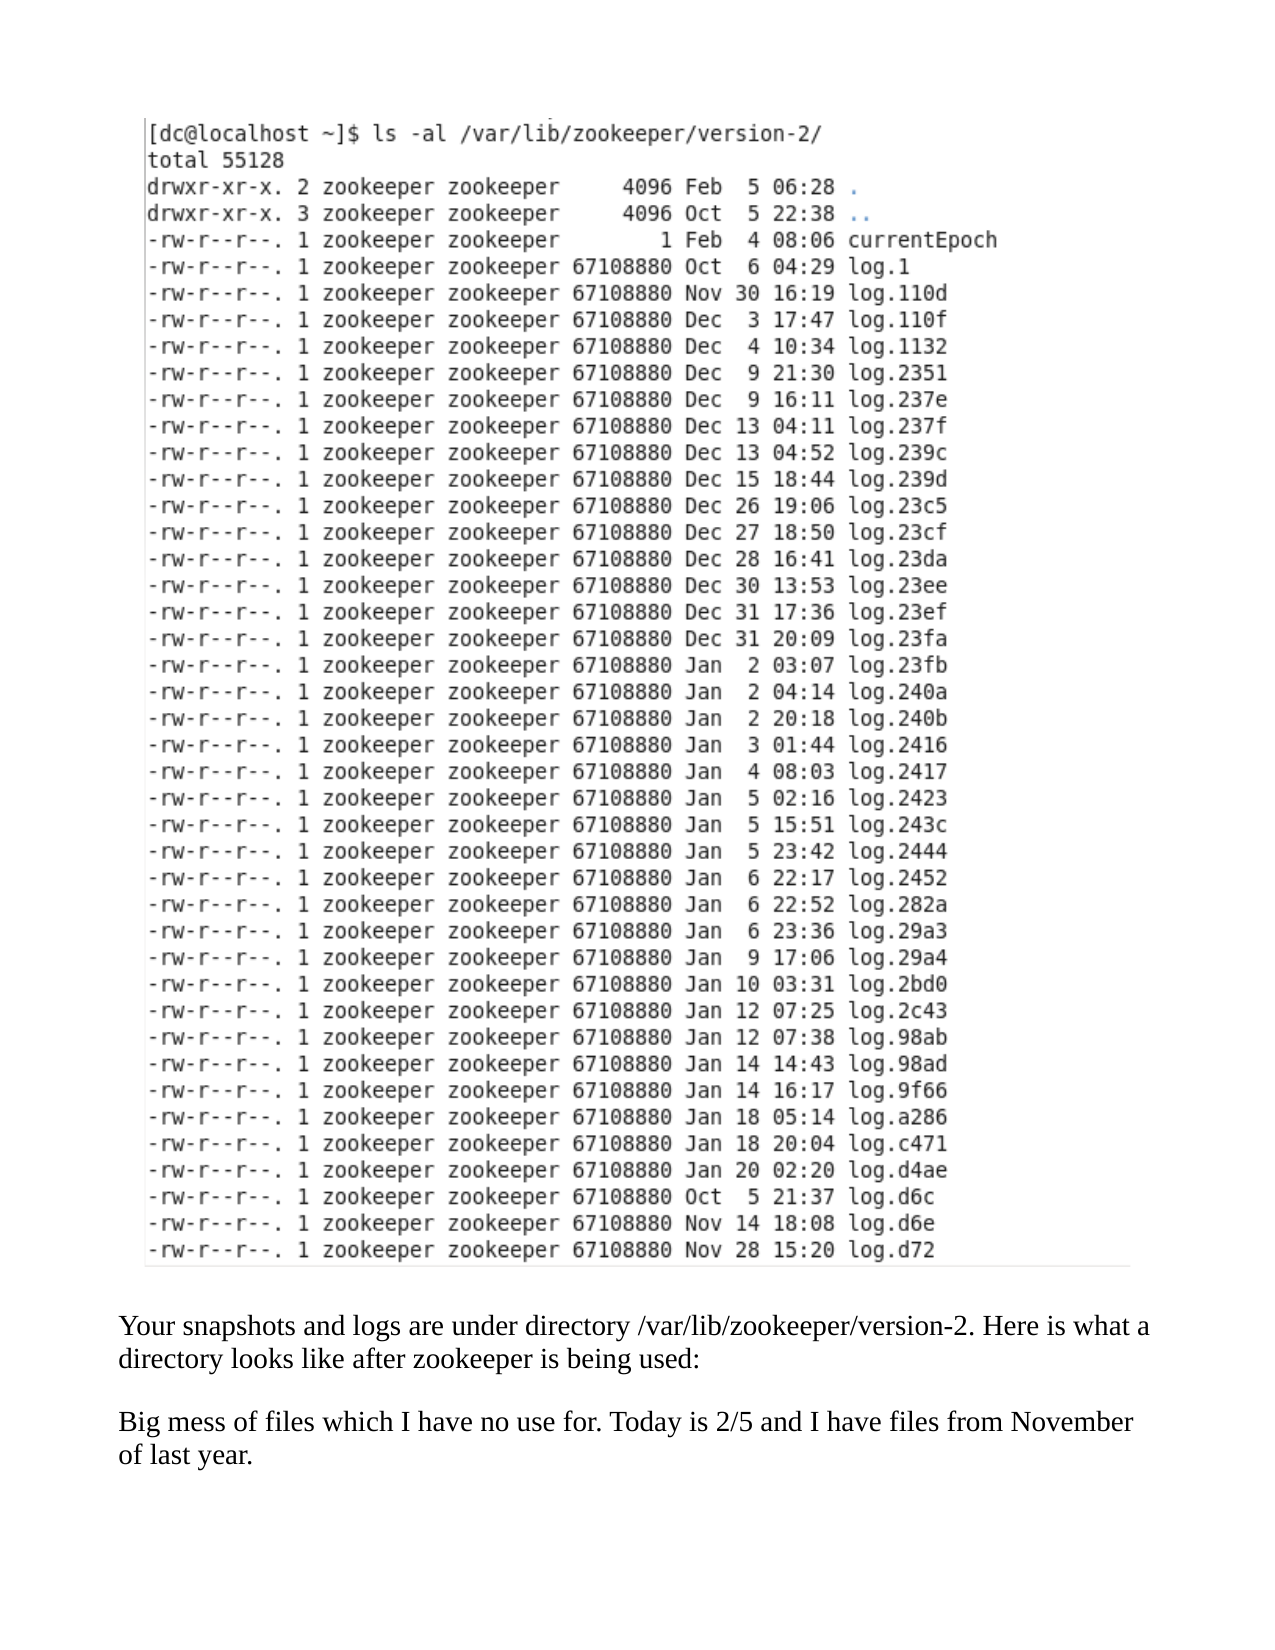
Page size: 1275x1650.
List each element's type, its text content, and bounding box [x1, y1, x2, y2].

picture [144, 118, 1131, 1267]
text Big mess of files which I have no use for. Today is 2/5 and I have files from November of last year. [118, 1404, 1157, 1471]
text Your snapshots and logs are under directory /var/lib/zookeeper/version-2. Here is what a directory looks like after zookeeper is being used: [118, 1308, 1157, 1375]
